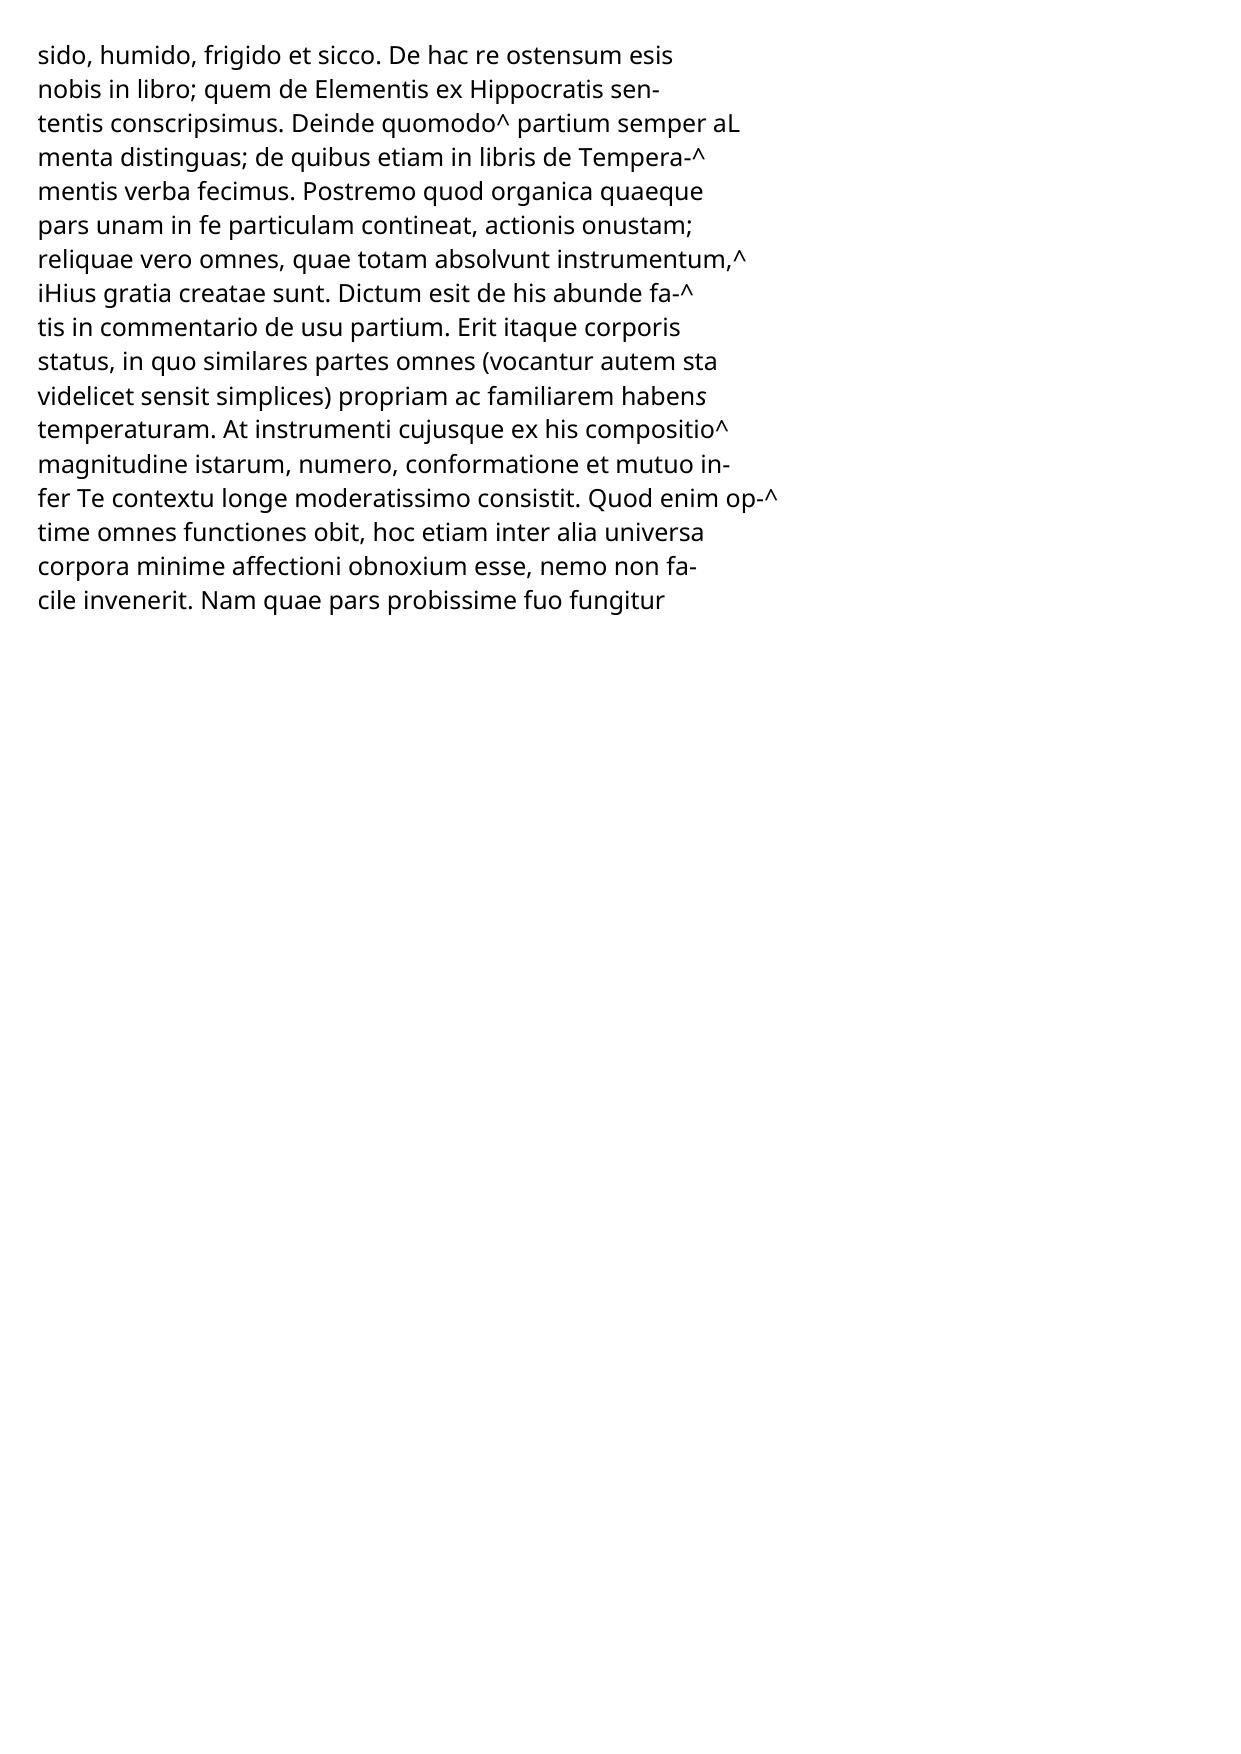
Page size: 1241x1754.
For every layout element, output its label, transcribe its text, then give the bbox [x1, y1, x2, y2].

text sido, humido, frigido et sicco. De hac re ostensum esis nobis in libro; quem de Elementis ex Hippocratis sen- tentis conscripsimus. Deinde quomodo^ partium semper aL menta distinguas; de quibus etiam in libris de Tempera-^ mentis verba fecimus. Postremo quod organica quaeque pars unam in fe particulam contineat, actionis onustam; reliquae vero omnes, quae totam absolvunt instrumentum,^ iHius gratia creatae sunt. Dictum esit de his abunde fa-^ tis in commentario de usu partium. Erit itaque corporis status, in quo similares partes omnes (vocantur autem sta videlicet sensit simplices) propriam ac familiarem habens temperaturam. At instrumenti cujusque ex his compositio^ magnitudine istarum, numero, conformatione et mutuo in- fer Te contextu longe moderatissimo consistit. Quod enim op-^ time omnes functiones obit, hoc etiam inter alia universa corpora minime affectioni obnoxium esse, nemo non fa- cile invenerit. Nam quae pars probissime fuo fungitur [37, 37, 1203, 617]
